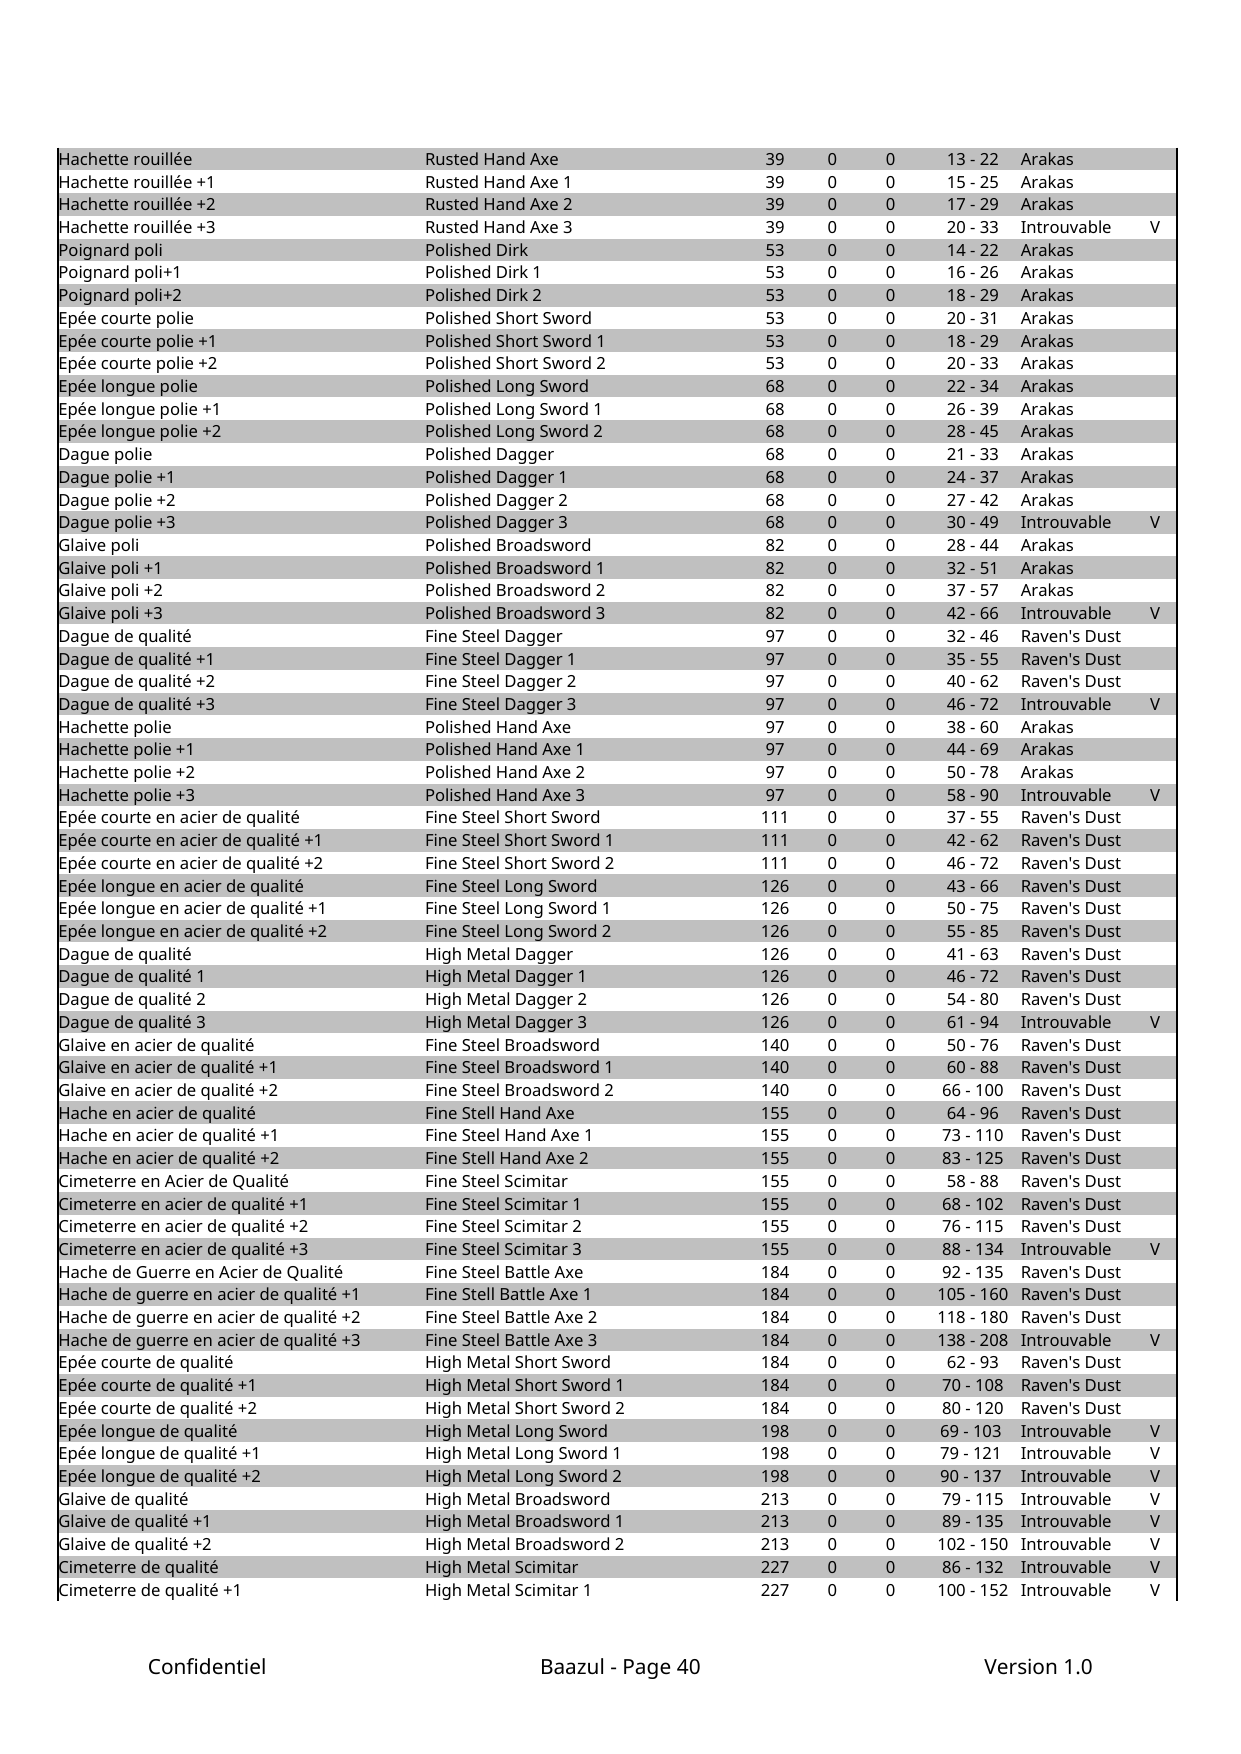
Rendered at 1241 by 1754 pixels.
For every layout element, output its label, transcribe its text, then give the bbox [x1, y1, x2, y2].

table_cell 0 [808, 1510, 856, 1533]
table_cell 38 - 60 [925, 715, 1021, 738]
table_cell Polished Broadsword 2 [425, 579, 741, 602]
table_cell 0 [856, 1397, 925, 1419]
table_cell [1150, 1033, 1176, 1056]
table_cell Introuvable [1021, 1533, 1150, 1556]
table_cell 111 [741, 829, 808, 852]
table_cell 0 [808, 375, 856, 397]
table_cell Introuvable [1021, 1419, 1150, 1442]
table_cell [1150, 1260, 1176, 1283]
table_cell Hachette polie +2 [59, 761, 425, 783]
table_cell High Metal Dagger [425, 943, 741, 965]
table_cell Epée courte en acier de qualité [59, 806, 425, 829]
table_cell [1150, 556, 1176, 579]
table_cell Raven's Dust [1021, 852, 1150, 874]
table_cell 80 - 120 [925, 1397, 1021, 1419]
table_cell 155 [741, 1192, 808, 1215]
table_cell V [1150, 693, 1176, 715]
table_cell Polished Short Sword [425, 307, 741, 329]
table_cell 0 [808, 1306, 856, 1328]
table_cell High Metal Short Sword [425, 1351, 741, 1374]
table_cell 37 - 55 [925, 806, 1021, 829]
table_cell V [1150, 1419, 1176, 1442]
table_cell 39 [741, 148, 808, 170]
table_cell 184 [741, 1397, 808, 1419]
table_cell [1150, 829, 1176, 852]
table_cell Fine Steel Long Sword 2 [425, 920, 741, 942]
table_cell 0 [856, 1578, 925, 1601]
table_cell [1150, 920, 1176, 942]
table_cell 90 - 137 [925, 1465, 1021, 1487]
table_cell Epée longue de qualité [59, 1419, 425, 1442]
table_cell 21 - 33 [925, 443, 1021, 466]
table_cell Arakas [1021, 488, 1150, 511]
table_cell [1150, 738, 1176, 761]
table_cell Glaive de qualité +2 [59, 1533, 425, 1556]
table_cell 97 [741, 761, 808, 783]
table_cell 138 - 208 [925, 1329, 1021, 1351]
table_cell 184 [741, 1351, 808, 1374]
table_cell 14 - 22 [925, 239, 1021, 261]
table_cell Epée courte en acier de qualité +1 [59, 829, 425, 852]
table_cell 213 [741, 1488, 808, 1510]
table_cell Fine Steel Scimitar [425, 1170, 741, 1192]
table_cell [1150, 1056, 1176, 1079]
table_cell 0 [808, 852, 856, 874]
table_cell Fine Steel Broadsword 2 [425, 1079, 741, 1101]
table_cell [1150, 193, 1176, 216]
table_cell 0 [856, 647, 925, 670]
table_cell 0 [856, 1488, 925, 1510]
table_cell Raven's Dust [1021, 965, 1150, 988]
table_cell 0 [856, 170, 925, 193]
table_cell 68 [741, 511, 808, 534]
table_cell 0 [808, 170, 856, 193]
table_cell 155 [741, 1215, 808, 1238]
table_cell 102 - 150 [925, 1533, 1021, 1556]
table_cell Raven's Dust [1021, 1351, 1150, 1374]
table_cell Raven's Dust [1021, 1260, 1150, 1283]
table_cell 0 [808, 1079, 856, 1101]
table_cell 40 - 62 [925, 670, 1021, 693]
table_cell 198 [741, 1419, 808, 1442]
table_cell Hachette rouillée [59, 148, 425, 170]
table_cell 0 [808, 307, 856, 329]
table_cell Raven's Dust [1021, 1283, 1150, 1306]
table_cell 0 [856, 148, 925, 170]
table_cell Introuvable [1021, 1488, 1150, 1510]
table_cell 0 [808, 1419, 856, 1442]
table_cell 0 [856, 897, 925, 920]
table_cell Polished Hand Axe 1 [425, 738, 741, 761]
table_cell Epée courte de qualité +1 [59, 1374, 425, 1397]
table_cell 79 - 121 [925, 1442, 1021, 1465]
table_cell 15 - 25 [925, 170, 1021, 193]
table_cell [1150, 352, 1176, 375]
table_cell [1150, 329, 1176, 352]
table_cell Introuvable [1021, 1510, 1150, 1533]
table_cell Arakas [1021, 352, 1150, 375]
table_cell 227 [741, 1578, 808, 1601]
table_cell 46 - 72 [925, 852, 1021, 874]
table_cell Cimeterre en acier de qualité +2 [59, 1215, 425, 1238]
table_cell Dague de qualité 1 [59, 965, 425, 988]
table_cell High Metal Scimitar 1 [425, 1578, 741, 1601]
table_cell V [1150, 784, 1176, 806]
table_cell Arakas [1021, 307, 1150, 329]
table_cell 0 [808, 1329, 856, 1351]
table_cell 82 [741, 556, 808, 579]
table_cell Epée longue polie +1 [59, 398, 425, 420]
table_cell Fine Steel Scimitar 3 [425, 1238, 741, 1260]
table_cell 50 - 76 [925, 1033, 1021, 1056]
table_cell 0 [808, 216, 856, 238]
table_cell Epée longue de qualité +1 [59, 1442, 425, 1465]
table_cell 0 [856, 1306, 925, 1328]
table_cell Epée longue en acier de qualité [59, 874, 425, 897]
table_cell Epée courte polie [59, 307, 425, 329]
table_cell 97 [741, 715, 808, 738]
table_cell 0 [856, 784, 925, 806]
table_cell Dague de qualité [59, 943, 425, 965]
table_cell [1150, 148, 1176, 170]
table_cell 0 [856, 738, 925, 761]
table_cell 22 - 34 [925, 375, 1021, 397]
table_cell 0 [808, 1397, 856, 1419]
table_cell 0 [856, 420, 925, 443]
table_cell Hache en acier de qualité +2 [59, 1147, 425, 1169]
table_cell [1150, 284, 1176, 307]
table_cell 62 - 93 [925, 1351, 1021, 1374]
table_cell 0 [808, 965, 856, 988]
table_cell 39 [741, 193, 808, 216]
table_cell [1150, 625, 1176, 647]
table_cell 0 [856, 829, 925, 852]
table_cell 0 [808, 1170, 856, 1192]
table_cell 140 [741, 1079, 808, 1101]
table_cell Glaive poli +2 [59, 579, 425, 602]
table_cell Raven's Dust [1021, 1079, 1150, 1101]
table_cell Raven's Dust [1021, 670, 1150, 693]
table_cell Polished Broadsword [425, 534, 741, 556]
table_cell [1150, 874, 1176, 897]
table_cell Introuvable [1021, 693, 1150, 715]
table_cell 46 - 72 [925, 693, 1021, 715]
table_cell Glaive en acier de qualité +1 [59, 1056, 425, 1079]
table_cell V [1150, 1442, 1176, 1465]
table_cell 213 [741, 1533, 808, 1556]
table_cell [1150, 420, 1176, 443]
table_cell 0 [856, 1442, 925, 1465]
table_cell 0 [856, 1351, 925, 1374]
table_cell Glaive poli +1 [59, 556, 425, 579]
table_cell 0 [808, 511, 856, 534]
table_cell 0 [808, 1351, 856, 1374]
table_cell 92 - 135 [925, 1260, 1021, 1283]
table_cell 86 - 132 [925, 1556, 1021, 1578]
table_cell 0 [856, 1011, 925, 1033]
table_cell 68 [741, 375, 808, 397]
table_cell 17 - 29 [925, 193, 1021, 216]
table_cell 0 [808, 693, 856, 715]
table_cell [1150, 170, 1176, 193]
table_cell 0 [808, 1374, 856, 1397]
table_cell 184 [741, 1374, 808, 1397]
table_cell 0 [856, 1170, 925, 1192]
table_cell 53 [741, 352, 808, 375]
table_cell V [1150, 1238, 1176, 1260]
table_cell High Metal Broadsword [425, 1488, 741, 1510]
table_cell 68 [741, 420, 808, 443]
table_cell Glaive en acier de qualité [59, 1033, 425, 1056]
table_cell Fine Steel Short Sword [425, 806, 741, 829]
table_cell Arakas [1021, 443, 1150, 466]
table_cell Fine Steel Dagger 2 [425, 670, 741, 693]
table_cell 53 [741, 307, 808, 329]
table_cell 0 [808, 784, 856, 806]
table_cell 0 [856, 329, 925, 352]
table_cell V [1150, 216, 1176, 238]
table_cell 155 [741, 1238, 808, 1260]
table_cell 0 [856, 1533, 925, 1556]
table_cell Raven's Dust [1021, 1374, 1150, 1397]
table_cell 0 [856, 466, 925, 488]
table_cell 0 [856, 965, 925, 988]
table_cell Dague de qualité 3 [59, 1011, 425, 1033]
table_cell 0 [856, 511, 925, 534]
table_cell Dague de qualité +2 [59, 670, 425, 693]
table_cell Fine Steel Dagger 1 [425, 647, 741, 670]
table_cell 0 [856, 556, 925, 579]
table_cell 28 - 44 [925, 534, 1021, 556]
table_cell Polished Hand Axe 3 [425, 784, 741, 806]
table_cell Dague de qualité +1 [59, 647, 425, 670]
table_cell 0 [808, 556, 856, 579]
table_cell [1150, 715, 1176, 738]
table_cell 100 - 152 [925, 1578, 1021, 1601]
table_cell 53 [741, 261, 808, 284]
table_cell Raven's Dust [1021, 1306, 1150, 1328]
table_cell V [1150, 1578, 1176, 1601]
table_cell 155 [741, 1124, 808, 1147]
table_cell 0 [856, 852, 925, 874]
table_cell 126 [741, 943, 808, 965]
table_cell [1150, 1101, 1176, 1124]
table_cell [1150, 375, 1176, 397]
table_cell 66 - 100 [925, 1079, 1021, 1101]
table_cell 0 [856, 443, 925, 466]
table_cell 0 [856, 1465, 925, 1487]
table_cell [1150, 965, 1176, 988]
table_cell Fine Steel Dagger [425, 625, 741, 647]
table_cell Arakas [1021, 534, 1150, 556]
table_cell 79 - 115 [925, 1488, 1021, 1510]
table_cell 0 [808, 829, 856, 852]
table_cell Epée longue polie [59, 375, 425, 397]
table_cell 20 - 33 [925, 216, 1021, 238]
table_cell 0 [808, 1033, 856, 1056]
table_cell 53 [741, 284, 808, 307]
table_cell Polished Hand Axe 2 [425, 761, 741, 783]
table_cell Fine Steel Scimitar 1 [425, 1192, 741, 1215]
table_cell 53 [741, 329, 808, 352]
table_cell Polished Short Sword 2 [425, 352, 741, 375]
table_cell Epée longue de qualité +2 [59, 1465, 425, 1487]
table_cell 61 - 94 [925, 1011, 1021, 1033]
table_cell 0 [856, 307, 925, 329]
table_cell 53 [741, 239, 808, 261]
table_cell Fine Steel Long Sword [425, 874, 741, 897]
table_cell 58 - 88 [925, 1170, 1021, 1192]
table_cell Arakas [1021, 261, 1150, 284]
table_cell Dague polie +1 [59, 466, 425, 488]
table_cell 111 [741, 852, 808, 874]
table_cell [1150, 1170, 1176, 1192]
table_cell Polished Dirk 1 [425, 261, 741, 284]
table_cell Cimeterre de qualité [59, 1556, 425, 1578]
table_cell 70 - 108 [925, 1374, 1021, 1397]
table_cell 83 - 125 [925, 1147, 1021, 1169]
table_cell Hache de Guerre en Acier de Qualité [59, 1260, 425, 1283]
table_cell 0 [856, 874, 925, 897]
table_cell 76 - 115 [925, 1215, 1021, 1238]
table_cell Introuvable [1021, 511, 1150, 534]
table_cell Raven's Dust [1021, 1124, 1150, 1147]
table_cell Poignard poli [59, 239, 425, 261]
table_cell Fine Stell Battle Axe 1 [425, 1283, 741, 1306]
table_cell V [1150, 1465, 1176, 1487]
table_cell 73 - 110 [925, 1124, 1021, 1147]
table_cell 13 - 22 [925, 148, 1021, 170]
table_cell High Metal Dagger 1 [425, 965, 741, 988]
table_cell 0 [808, 1556, 856, 1578]
table_cell Arakas [1021, 284, 1150, 307]
table_cell 97 [741, 738, 808, 761]
table_cell 0 [856, 284, 925, 307]
table_cell 126 [741, 920, 808, 942]
table_cell 0 [808, 1488, 856, 1510]
table_cell Raven's Dust [1021, 1170, 1150, 1192]
table_cell 0 [856, 806, 925, 829]
table_cell [1150, 398, 1176, 420]
table_cell 0 [808, 920, 856, 942]
table_cell Arakas [1021, 193, 1150, 216]
table_cell 0 [808, 488, 856, 511]
table_cell [1150, 488, 1176, 511]
table_cell 0 [856, 1556, 925, 1578]
table_cell Cimeterre de qualité +1 [59, 1578, 425, 1601]
table_cell 184 [741, 1260, 808, 1283]
table_cell 0 [856, 488, 925, 511]
table_cell 0 [808, 1056, 856, 1079]
table_cell Epée courte en acier de qualité +2 [59, 852, 425, 874]
table_cell 32 - 46 [925, 625, 1021, 647]
table_cell Arakas [1021, 579, 1150, 602]
table_cell 60 - 88 [925, 1056, 1021, 1079]
table_cell Fine Steel Battle Axe 3 [425, 1329, 741, 1351]
table_cell Arakas [1021, 375, 1150, 397]
table_cell Fine Steel Short Sword 2 [425, 852, 741, 874]
table_cell 18 - 29 [925, 284, 1021, 307]
table_cell Polished Dagger 3 [425, 511, 741, 534]
table_cell Polished Dirk [425, 239, 741, 261]
table_cell 35 - 55 [925, 647, 1021, 670]
table_cell 42 - 66 [925, 602, 1021, 624]
table_cell [1150, 1283, 1176, 1306]
table_cell 89 - 135 [925, 1510, 1021, 1533]
table_cell Introuvable [1021, 1329, 1150, 1351]
table_cell 0 [856, 1056, 925, 1079]
table_cell 0 [856, 352, 925, 375]
table_cell 155 [741, 1170, 808, 1192]
table_cell 184 [741, 1283, 808, 1306]
table_cell Raven's Dust [1021, 920, 1150, 942]
table_cell 126 [741, 965, 808, 988]
table_cell Fine Steel Long Sword 1 [425, 897, 741, 920]
table_cell 0 [808, 602, 856, 624]
table_cell [1150, 443, 1176, 466]
table_cell 28 - 45 [925, 420, 1021, 443]
table_cell [1150, 1215, 1176, 1238]
table_cell 105 - 160 [925, 1283, 1021, 1306]
table_cell Introuvable [1021, 1465, 1150, 1487]
table_cell 0 [856, 1147, 925, 1169]
table_cell 44 - 69 [925, 738, 1021, 761]
table_cell Cimeterre en Acier de Qualité [59, 1170, 425, 1192]
table_cell Arakas [1021, 420, 1150, 443]
table_cell V [1150, 1329, 1176, 1351]
table_cell Fine Steel Battle Axe [425, 1260, 741, 1283]
table_cell Hachette rouillée +2 [59, 193, 425, 216]
table_cell Hachette rouillée +3 [59, 216, 425, 238]
table_cell High Metal Long Sword 1 [425, 1442, 741, 1465]
table_cell Raven's Dust [1021, 988, 1150, 1011]
table_cell 97 [741, 693, 808, 715]
table_cell Polished Dirk 2 [425, 284, 741, 307]
table_cell V [1150, 511, 1176, 534]
table_cell V [1150, 1556, 1176, 1578]
table_cell Dague de qualité 2 [59, 988, 425, 1011]
table_cell 0 [808, 1011, 856, 1033]
table_cell 0 [808, 148, 856, 170]
table_cell 0 [808, 579, 856, 602]
table_cell 0 [856, 216, 925, 238]
table_cell Hachette rouillée +1 [59, 170, 425, 193]
table_cell V [1150, 1488, 1176, 1510]
table_cell 64 - 96 [925, 1101, 1021, 1124]
table_cell 118 - 180 [925, 1306, 1021, 1328]
table_cell Hachette polie +1 [59, 738, 425, 761]
table_cell 97 [741, 670, 808, 693]
table_cell Fine Stell Hand Axe [425, 1101, 741, 1124]
table_cell 0 [808, 1442, 856, 1465]
table_cell 126 [741, 874, 808, 897]
table_cell Polished Long Sword [425, 375, 741, 397]
table_cell [1150, 1147, 1176, 1169]
table_cell [1150, 897, 1176, 920]
table_cell 97 [741, 625, 808, 647]
table_cell 0 [808, 352, 856, 375]
table_cell 0 [808, 329, 856, 352]
table_cell [1150, 261, 1176, 284]
table_cell 46 - 72 [925, 965, 1021, 988]
table_cell Hachette polie +3 [59, 784, 425, 806]
table_cell 0 [808, 1215, 856, 1238]
table_cell 20 - 33 [925, 352, 1021, 375]
table_cell 0 [808, 443, 856, 466]
table_cell Polished Broadsword 1 [425, 556, 741, 579]
table_cell 0 [808, 261, 856, 284]
table_cell 68 [741, 488, 808, 511]
table_cell Introuvable [1021, 784, 1150, 806]
table_cell 55 - 85 [925, 920, 1021, 942]
table_cell Polished Dagger 2 [425, 488, 741, 511]
table_cell 0 [856, 193, 925, 216]
table_cell Introuvable [1021, 602, 1150, 624]
table_cell 16 - 26 [925, 261, 1021, 284]
table_cell 97 [741, 784, 808, 806]
table_cell Fine Steel Broadsword [425, 1033, 741, 1056]
table_cell Raven's Dust [1021, 874, 1150, 897]
table_cell High Metal Long Sword 2 [425, 1465, 741, 1487]
table_cell Raven's Dust [1021, 1397, 1150, 1419]
table_cell 0 [856, 1192, 925, 1215]
table_cell 43 - 66 [925, 874, 1021, 897]
table_cell Poignard poli+1 [59, 261, 425, 284]
table_cell [1150, 670, 1176, 693]
table_cell Arakas [1021, 761, 1150, 783]
table_cell 140 [741, 1033, 808, 1056]
table_cell Arakas [1021, 398, 1150, 420]
table_cell 227 [741, 1556, 808, 1578]
table_cell 41 - 63 [925, 943, 1021, 965]
table_cell Glaive de qualité [59, 1488, 425, 1510]
table_cell Epée longue en acier de qualité +2 [59, 920, 425, 942]
table_cell Rusted Hand Axe 2 [425, 193, 741, 216]
table_cell High Metal Short Sword 1 [425, 1374, 741, 1397]
table_cell 68 [741, 443, 808, 466]
table_cell Polished Broadsword 3 [425, 602, 741, 624]
table_cell [1150, 1397, 1176, 1419]
table_cell 0 [856, 670, 925, 693]
table_cell 0 [808, 420, 856, 443]
table_cell 0 [808, 284, 856, 307]
table_cell 97 [741, 647, 808, 670]
table_cell [1150, 466, 1176, 488]
table_cell [1150, 534, 1176, 556]
table_cell 0 [808, 625, 856, 647]
table_cell 68 [741, 466, 808, 488]
table_cell V [1150, 602, 1176, 624]
table_cell Introuvable [1021, 216, 1150, 238]
table_cell V [1150, 1510, 1176, 1533]
table_cell Epée courte de qualité [59, 1351, 425, 1374]
table_cell High Metal Dagger 3 [425, 1011, 741, 1033]
table_cell 126 [741, 1011, 808, 1033]
table_cell Polished Short Sword 1 [425, 329, 741, 352]
table_cell 39 [741, 170, 808, 193]
table_cell 69 - 103 [925, 1419, 1021, 1442]
table_cell 37 - 57 [925, 579, 1021, 602]
table_cell 26 - 39 [925, 398, 1021, 420]
table_cell 0 [808, 715, 856, 738]
table_cell 0 [808, 466, 856, 488]
table_cell High Metal Short Sword 2 [425, 1397, 741, 1419]
table_cell 0 [856, 1419, 925, 1442]
table_cell High Metal Dagger 2 [425, 988, 741, 1011]
table_cell 0 [808, 670, 856, 693]
table_cell 0 [808, 761, 856, 783]
table_cell 0 [808, 193, 856, 216]
table_cell Fine Steel Scimitar 2 [425, 1215, 741, 1238]
table_cell [1150, 1351, 1176, 1374]
table_cell Arakas [1021, 556, 1150, 579]
table_cell 0 [808, 1533, 856, 1556]
table_cell 0 [856, 693, 925, 715]
table_cell Introuvable [1021, 1238, 1150, 1260]
table_cell Polished Hand Axe [425, 715, 741, 738]
table_cell 0 [856, 920, 925, 942]
table_cell 0 [808, 806, 856, 829]
table_cell 0 [856, 1510, 925, 1533]
table_cell Cimeterre en acier de qualité +1 [59, 1192, 425, 1215]
table_cell Dague polie +3 [59, 511, 425, 534]
table_cell 18 - 29 [925, 329, 1021, 352]
table_cell Fine Steel Broadsword 1 [425, 1056, 741, 1079]
table_cell 0 [856, 1329, 925, 1351]
table_cell Epée longue en acier de qualité +1 [59, 897, 425, 920]
table_cell 0 [856, 398, 925, 420]
table_cell [1150, 988, 1176, 1011]
table_cell 198 [741, 1442, 808, 1465]
table_cell Rusted Hand Axe 3 [425, 216, 741, 238]
table_cell Dague polie +2 [59, 488, 425, 511]
table_cell [1150, 1306, 1176, 1328]
table_cell 0 [808, 1147, 856, 1169]
table_cell 0 [856, 261, 925, 284]
table_cell 0 [856, 579, 925, 602]
table_cell Raven's Dust [1021, 1101, 1150, 1124]
table_cell 126 [741, 988, 808, 1011]
table_cell 0 [808, 1238, 856, 1260]
table_cell Hache de guerre en acier de qualité +2 [59, 1306, 425, 1328]
table_cell Arakas [1021, 148, 1150, 170]
table_cell 0 [808, 874, 856, 897]
table_cell Arakas [1021, 715, 1150, 738]
table_cell 0 [856, 1215, 925, 1238]
table_cell Rusted Hand Axe 1 [425, 170, 741, 193]
table_cell 0 [856, 1124, 925, 1147]
table_cell 155 [741, 1101, 808, 1124]
table_cell [1150, 239, 1176, 261]
table_cell Fine Stell Hand Axe 2 [425, 1147, 741, 1169]
table_cell 198 [741, 1465, 808, 1487]
table_cell 50 - 78 [925, 761, 1021, 783]
table_cell Fine Steel Hand Axe 1 [425, 1124, 741, 1147]
table_cell Glaive en acier de qualité +2 [59, 1079, 425, 1101]
table_cell Arakas [1021, 170, 1150, 193]
table_cell Hachette polie [59, 715, 425, 738]
table_cell Glaive poli +3 [59, 602, 425, 624]
table_cell 111 [741, 806, 808, 829]
table_cell Epée courte de qualité +2 [59, 1397, 425, 1419]
table_cell 0 [856, 715, 925, 738]
table_cell 155 [741, 1147, 808, 1169]
table_cell Dague de qualité +3 [59, 693, 425, 715]
table_cell Dague de qualité [59, 625, 425, 647]
table_cell 0 [808, 398, 856, 420]
table_cell [1150, 761, 1176, 783]
table_cell 0 [856, 1079, 925, 1101]
table_cell 0 [856, 1283, 925, 1306]
table_cell 184 [741, 1329, 808, 1351]
table_cell Arakas [1021, 466, 1150, 488]
table_cell High Metal Broadsword 1 [425, 1510, 741, 1533]
table_cell [1150, 852, 1176, 874]
table_cell Glaive poli [59, 534, 425, 556]
table_cell 0 [856, 375, 925, 397]
table_cell 54 - 80 [925, 988, 1021, 1011]
table_cell 0 [856, 943, 925, 965]
table_cell 0 [856, 534, 925, 556]
table_cell V [1150, 1533, 1176, 1556]
table_cell Raven's Dust [1021, 1056, 1150, 1079]
table_cell 42 - 62 [925, 829, 1021, 852]
table_cell Introuvable [1021, 1011, 1150, 1033]
table_cell 184 [741, 1306, 808, 1328]
table_cell High Metal Broadsword 2 [425, 1533, 741, 1556]
table_cell 68 - 102 [925, 1192, 1021, 1215]
table_cell [1150, 579, 1176, 602]
table_cell 24 - 37 [925, 466, 1021, 488]
table_cell 0 [808, 1283, 856, 1306]
table_cell 0 [808, 1101, 856, 1124]
table_cell Polished Dagger [425, 443, 741, 466]
table_cell Epée courte polie +1 [59, 329, 425, 352]
table_cell 0 [856, 1260, 925, 1283]
table_cell [1150, 943, 1176, 965]
table_cell 0 [856, 1101, 925, 1124]
table_cell 20 - 31 [925, 307, 1021, 329]
table_cell 0 [808, 943, 856, 965]
table_cell 0 [856, 1238, 925, 1260]
table_cell 140 [741, 1056, 808, 1079]
table_cell 82 [741, 579, 808, 602]
table_cell Hache en acier de qualité +1 [59, 1124, 425, 1147]
table_cell Raven's Dust [1021, 1147, 1150, 1169]
table_cell 0 [856, 239, 925, 261]
table_cell Introuvable [1021, 1578, 1150, 1601]
table_cell 58 - 90 [925, 784, 1021, 806]
table_cell Raven's Dust [1021, 1192, 1150, 1215]
table_cell [1150, 1124, 1176, 1147]
table_cell 82 [741, 602, 808, 624]
table_cell 0 [808, 1124, 856, 1147]
table_cell [1150, 647, 1176, 670]
table_cell 0 [856, 602, 925, 624]
table_cell Polished Long Sword 1 [425, 398, 741, 420]
table_cell 0 [808, 738, 856, 761]
table_cell 0 [856, 761, 925, 783]
table_cell Poignard poli+2 [59, 284, 425, 307]
table_cell Polished Long Sword 2 [425, 420, 741, 443]
table_cell Raven's Dust [1021, 897, 1150, 920]
table_cell 32 - 51 [925, 556, 1021, 579]
table_cell 0 [856, 988, 925, 1011]
table_cell 0 [856, 1033, 925, 1056]
table_cell Rusted Hand Axe [425, 148, 741, 170]
table_cell 39 [741, 216, 808, 238]
table_cell 0 [808, 897, 856, 920]
table_cell Fine Steel Dagger 3 [425, 693, 741, 715]
table_cell Introuvable [1021, 1556, 1150, 1578]
table_cell Epée longue polie +2 [59, 420, 425, 443]
table_cell [1150, 307, 1176, 329]
table_cell 88 - 134 [925, 1238, 1021, 1260]
table_cell 0 [808, 647, 856, 670]
table_cell Hache de guerre en acier de qualité +3 [59, 1329, 425, 1351]
table_cell 68 [741, 398, 808, 420]
table_cell Cimeterre en acier de qualité +3 [59, 1238, 425, 1260]
table_cell Raven's Dust [1021, 829, 1150, 852]
table_cell Hache en acier de qualité [59, 1101, 425, 1124]
table_cell Raven's Dust [1021, 1215, 1150, 1238]
table_cell Arakas [1021, 738, 1150, 761]
table_cell High Metal Long Sword [425, 1419, 741, 1442]
table_cell 30 - 49 [925, 511, 1021, 534]
table_cell 0 [808, 239, 856, 261]
table_cell Raven's Dust [1021, 943, 1150, 965]
table_cell Raven's Dust [1021, 806, 1150, 829]
table_cell Arakas [1021, 239, 1150, 261]
table_cell 27 - 42 [925, 488, 1021, 511]
table_cell High Metal Scimitar [425, 1556, 741, 1578]
table_cell Fine Steel Short Sword 1 [425, 829, 741, 852]
table_cell [1150, 806, 1176, 829]
table_cell [1150, 1374, 1176, 1397]
table_cell Arakas [1021, 329, 1150, 352]
table_cell 213 [741, 1510, 808, 1533]
table_cell 0 [808, 988, 856, 1011]
table_cell Raven's Dust [1021, 1033, 1150, 1056]
table_cell [1150, 1192, 1176, 1215]
table_cell Raven's Dust [1021, 647, 1150, 670]
table_cell Introuvable [1021, 1442, 1150, 1465]
table_cell 0 [808, 1578, 856, 1601]
table_cell 82 [741, 534, 808, 556]
table_cell 126 [741, 897, 808, 920]
table_cell 0 [856, 1374, 925, 1397]
table_cell 0 [808, 1465, 856, 1487]
table_cell Raven's Dust [1021, 625, 1150, 647]
table_cell Fine Steel Battle Axe 2 [425, 1306, 741, 1328]
table_cell Epée courte polie +2 [59, 352, 425, 375]
table_cell V [1150, 1011, 1176, 1033]
table_cell Hache de guerre en acier de qualité +1 [59, 1283, 425, 1306]
table_cell Dague polie [59, 443, 425, 466]
table_cell 0 [856, 625, 925, 647]
table_cell 0 [808, 1260, 856, 1283]
table_cell [1150, 1079, 1176, 1101]
table_cell 0 [808, 1192, 856, 1215]
table_cell Glaive de qualité +1 [59, 1510, 425, 1533]
table_cell 50 - 75 [925, 897, 1021, 920]
table_cell Polished Dagger 1 [425, 466, 741, 488]
table_cell 0 [808, 534, 856, 556]
